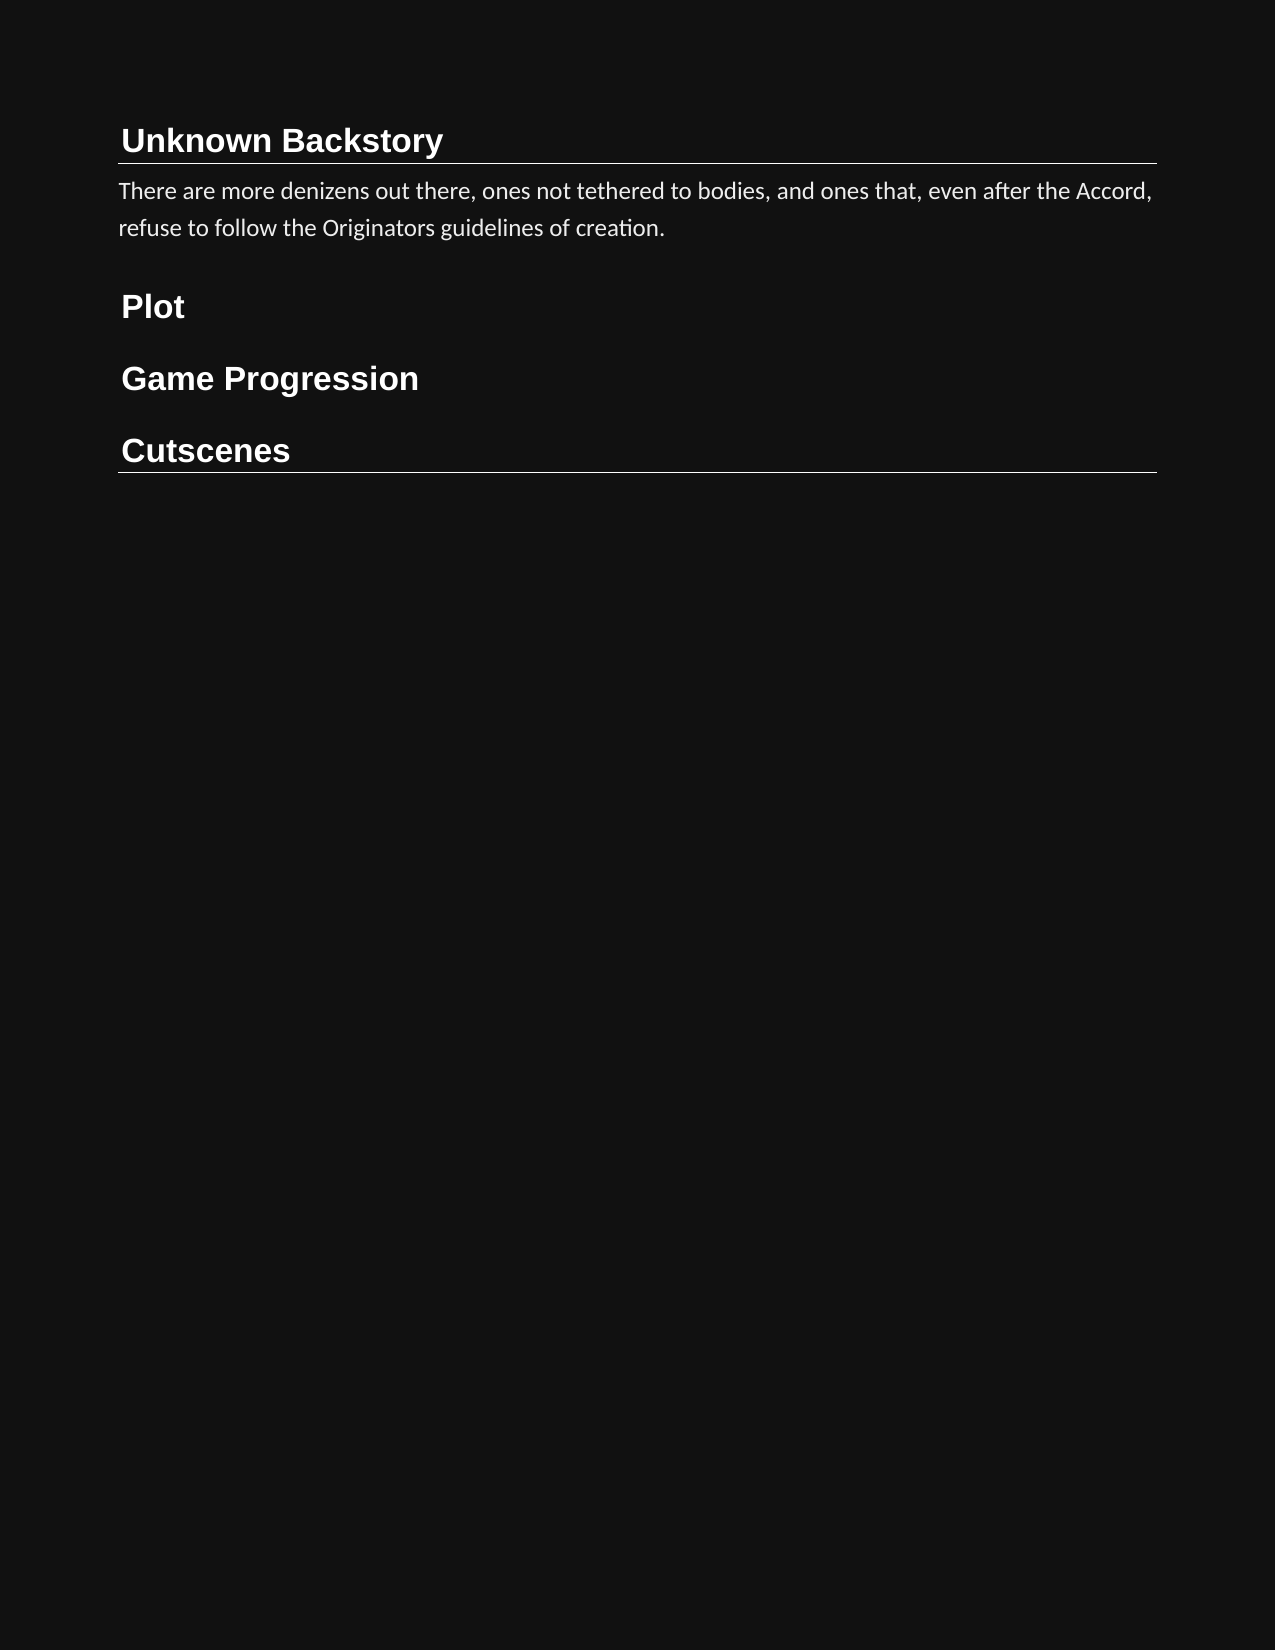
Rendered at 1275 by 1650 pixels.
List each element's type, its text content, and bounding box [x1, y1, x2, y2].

subtitle Unknown Backstory [118, 118, 1157, 163]
subtitle Plot [118, 284, 1157, 325]
subtitle Cutscenes [118, 428, 1157, 472]
subtitle Game Progression [118, 356, 1157, 397]
text There are more denizens out there, ones not tethered to bodies, and ones that, even after the Accord, refuse to follow the Originators guidelines of creation. [118, 175, 1157, 242]
